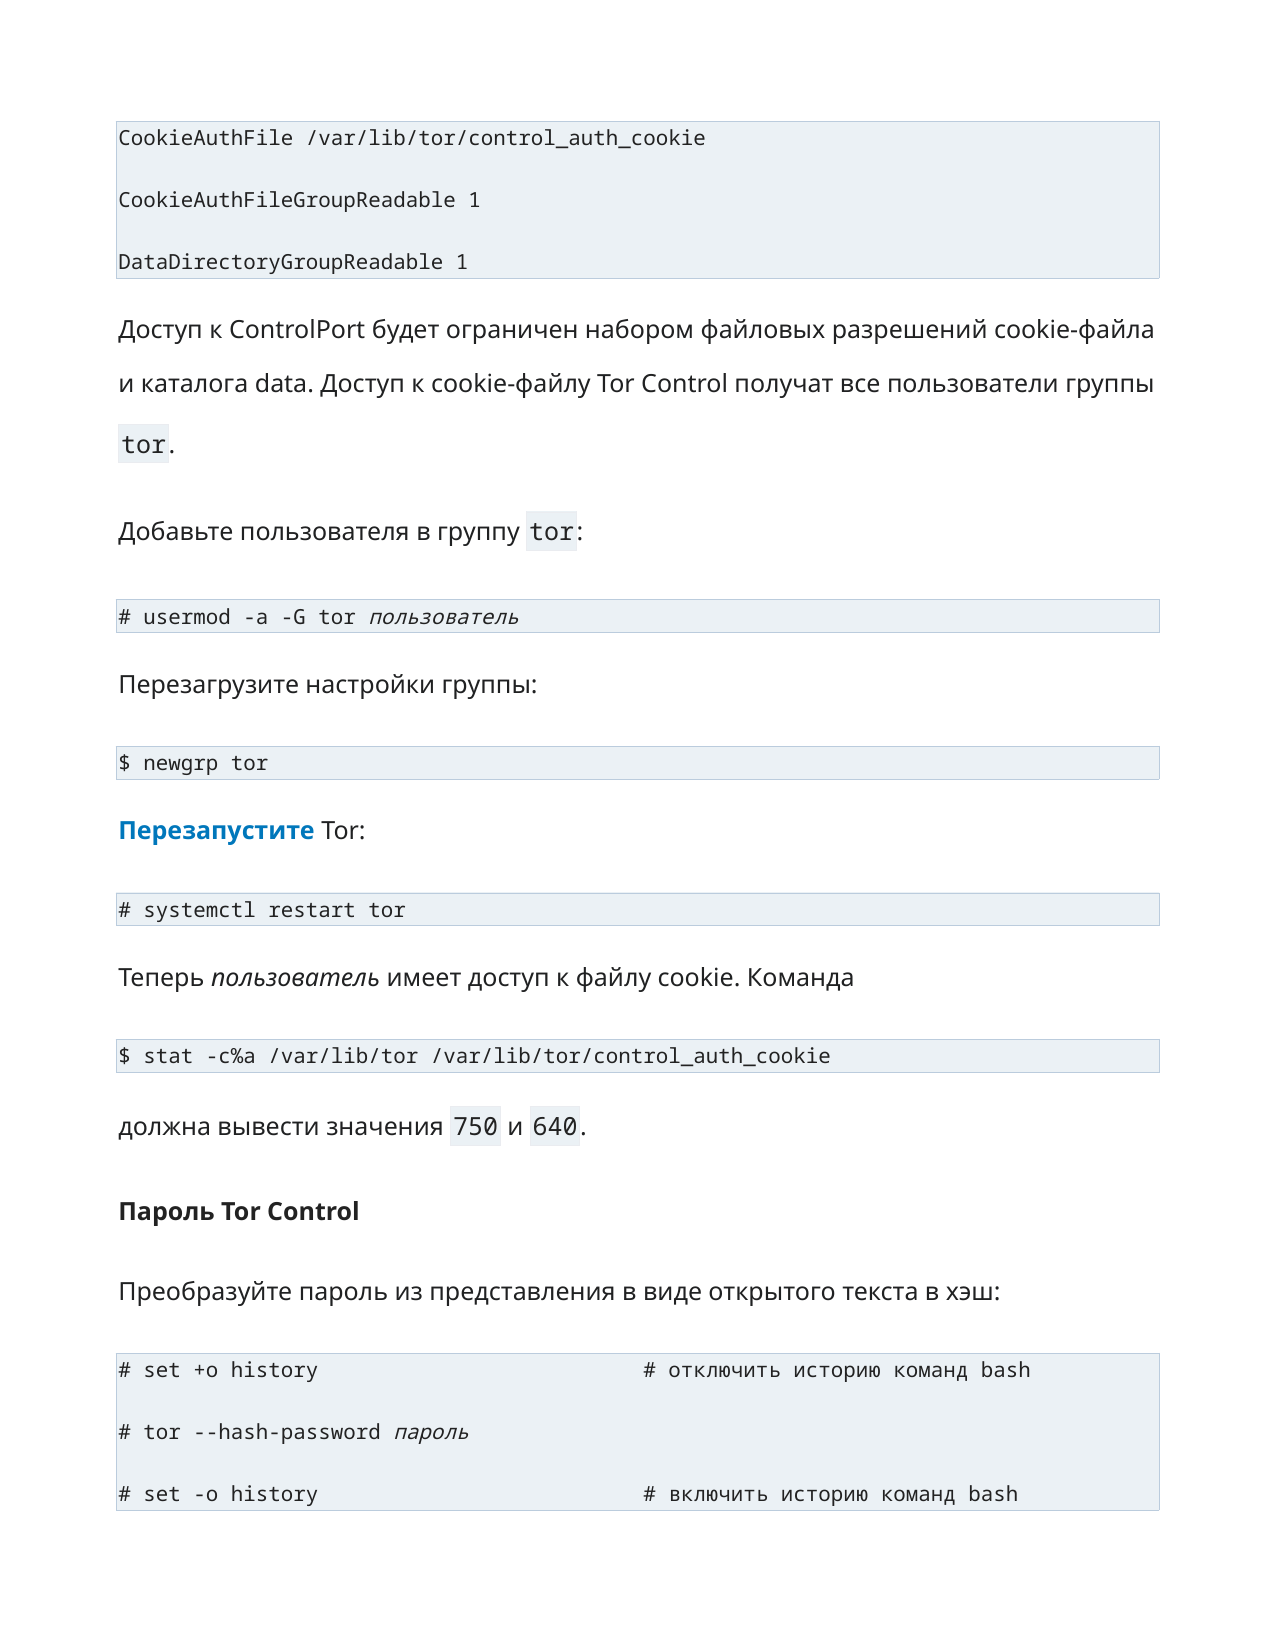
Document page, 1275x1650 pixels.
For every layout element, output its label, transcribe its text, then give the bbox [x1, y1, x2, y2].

text должна вывести значения 750 и 640. [118, 1106, 450, 1145]
text должна вывести значения 750 и 640. [531, 1107, 579, 1145]
text Доступ к ControlPort будет ограничен набором файловых разрешений cookie-файла и каталога data. Доступ к cookie-файлу Tor Control получат все пользователи группы tor. [118, 312, 1157, 463]
text # usermod -a -G tor пользователь [117, 600, 1159, 632]
text # tor --hash-password пароль [117, 1415, 1159, 1446]
text Перезагрузите настройки группы: [118, 666, 1157, 700]
text CookieAuthFileGroupReadable 1 [117, 183, 1159, 214]
text $ newgrp tor [117, 747, 1159, 779]
subtitle Пароль Tor Control [118, 1194, 1157, 1228]
text # set -o history # включить историю команд bash [117, 1477, 1159, 1510]
text # systemctl restart tor [117, 894, 1159, 925]
text tor [527, 513, 576, 550]
text # set +o history # отключить историю команд bash [117, 1354, 1159, 1384]
text $ stat -c%a /var/lib/tor /var/lib/tor/control_auth_cookie [117, 1040, 1159, 1072]
text должна вывести значения 750 и 640. [501, 1106, 530, 1145]
text Преобразуйте пароль из представления в виде открытого текста в хэш: [118, 1273, 1157, 1307]
text Теперь пользователь имеет доступ к файлу сookie. Команда [118, 959, 1157, 993]
text должна вывести значения 750 и 640. [451, 1107, 500, 1145]
text должна вывести значения 750 и 640. [580, 1106, 1157, 1145]
text DataDirectoryGroupReadable 1 [117, 244, 1159, 278]
text Добавьте пользователя в группу [118, 511, 526, 551]
text CookieAuthFile /var/lib/tor/control_auth_cookie [117, 122, 1159, 152]
text : [577, 511, 1157, 551]
text Перезапустите Tor: [118, 813, 1157, 847]
